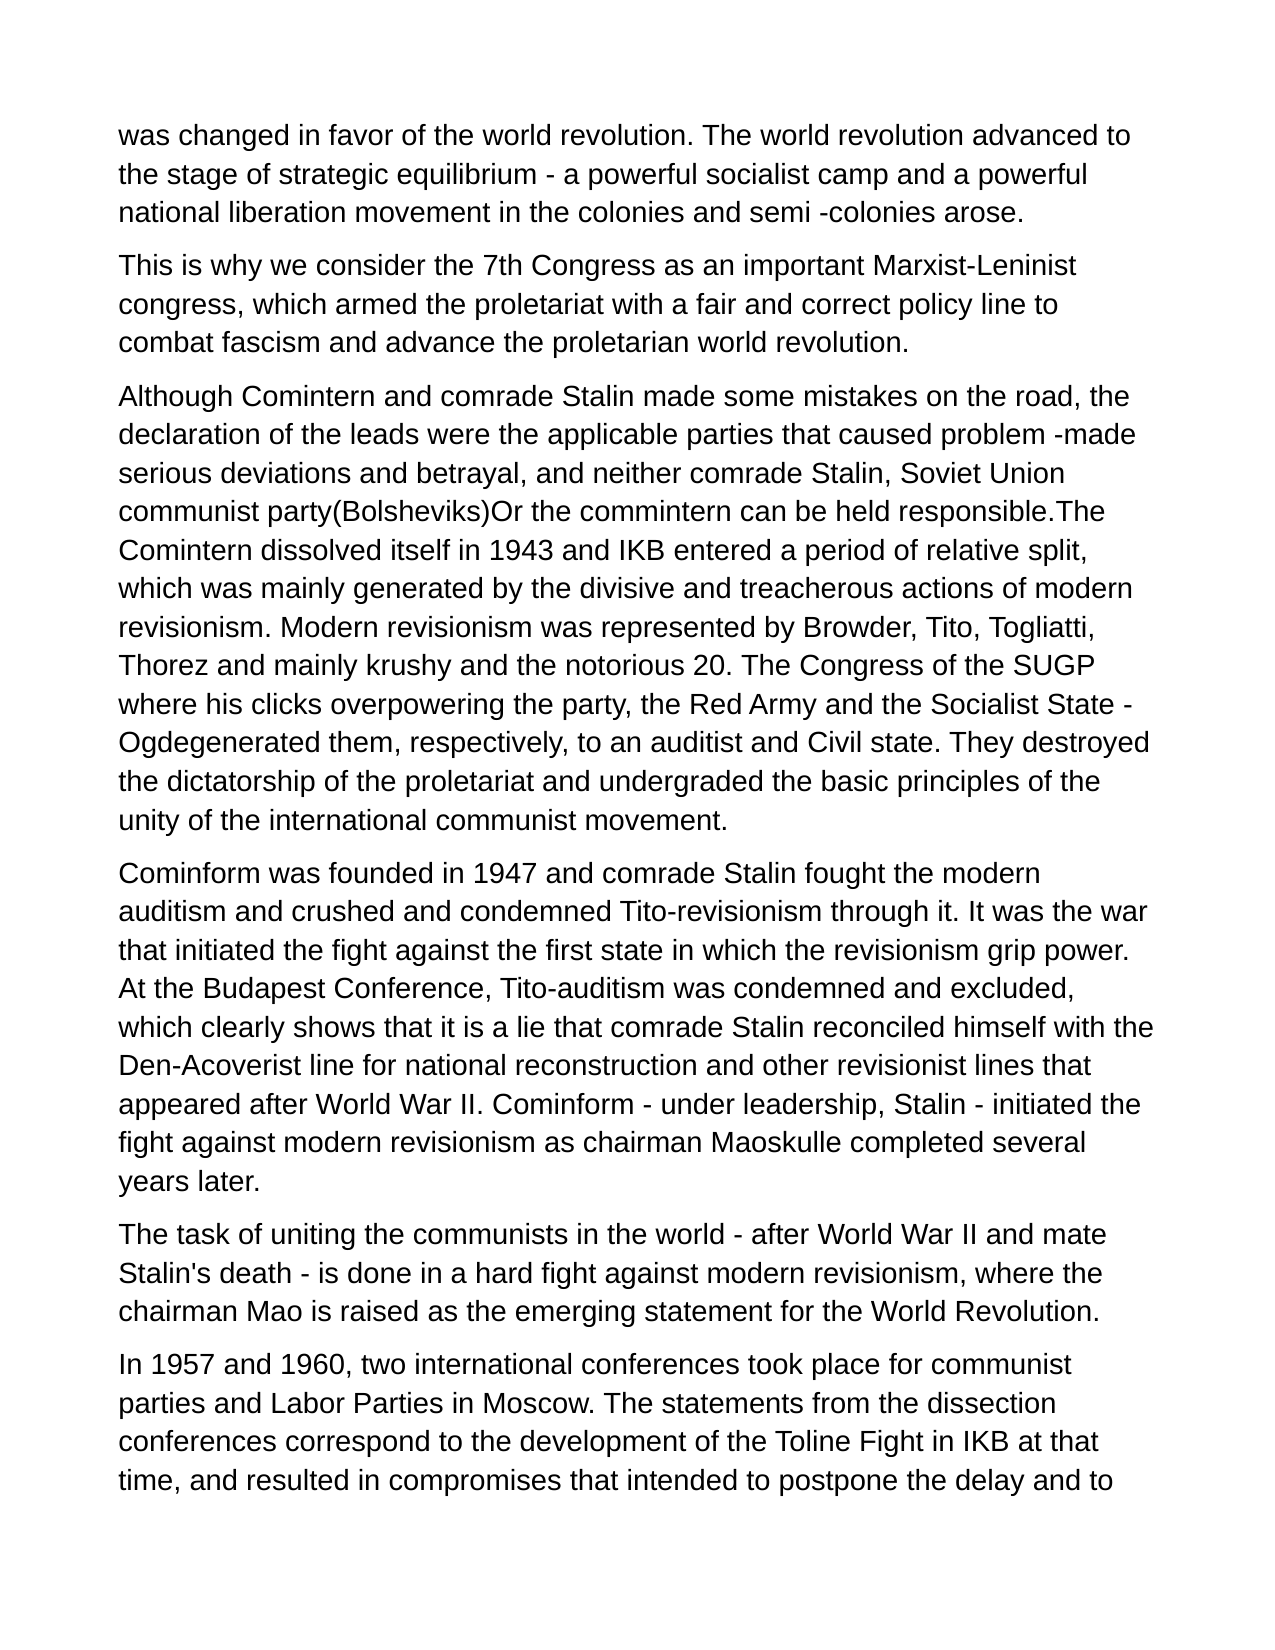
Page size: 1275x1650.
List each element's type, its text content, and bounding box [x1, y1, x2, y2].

text In 1957 and 1960, two international conferences took place for communist parties and Labor Parties in Moscow. The statements from the dissection conferences correspond to the development of the Toline Fight in IKB at that time, and resulted in compromises that intended to postpone the delay and to [118, 1347, 1157, 1496]
text was changed in favor of the world revolution. The world revolution advanced to the stage of strategic equilibrium - a powerful socialist camp and a powerful national liberation movement in the colonies and semi -colonies arose. [118, 118, 1157, 229]
text The task of uniting the communists in the world - after World War II and mate Stalin's death - is done in a hard fight against modern revisionism, where the chairman Mao is raised as the emerging statement for the World Revolution. [118, 1217, 1157, 1328]
text Cominform was founded in 1947 and comrade Stalin fought the modern auditism and crushed and condemned Tito-revisionism through it. It was the war that initiated the fight against the first state in which the revisionism grip power. At the Budapest Conference, Tito-auditism was condemned and excluded, which clearly shows that it is a lie that comrade Stalin reconciled himself with the Den-Acoverist line for national reconstruction and other revisionist lines that appeared after World War II. Cominform - under leadership, Stalin - initiated the fight against modern revisionism as chairman Maoskulle completed several years later. [118, 856, 1157, 1197]
text This is why we consider the 7th Congress as an important Marxist-Leninist congress, which armed the proletariat with a fair and correct policy line to combat fascism and advance the proletarian world revolution. [118, 248, 1157, 359]
text Although Comintern and comrade Stalin made some mistakes on the road, the declaration of the leads were the applicable parties that caused problem -made serious deviations and betrayal, and neither comrade Stalin, Soviet Union communist party(Bolsheviks)Or the commintern can be held responsible.The Comintern dissolved itself in 1943 and IKB entered a period of relative split, which was mainly generated by the divisive and treacherous actions of modern revisionism. Modern revisionism was represented by Browder, Tito, Togliatti, Thorez and mainly krushy and the notorious 20. The Congress of the SUGP where his clicks overpowering the party, the Red Army and the Socialist State - Ogdegenerated them, respectively, to an auditist and Civil state. They destroyed the dictatorship of the proletariat and undergraded the basic principles of the unity of the international communist movement. [118, 378, 1157, 836]
